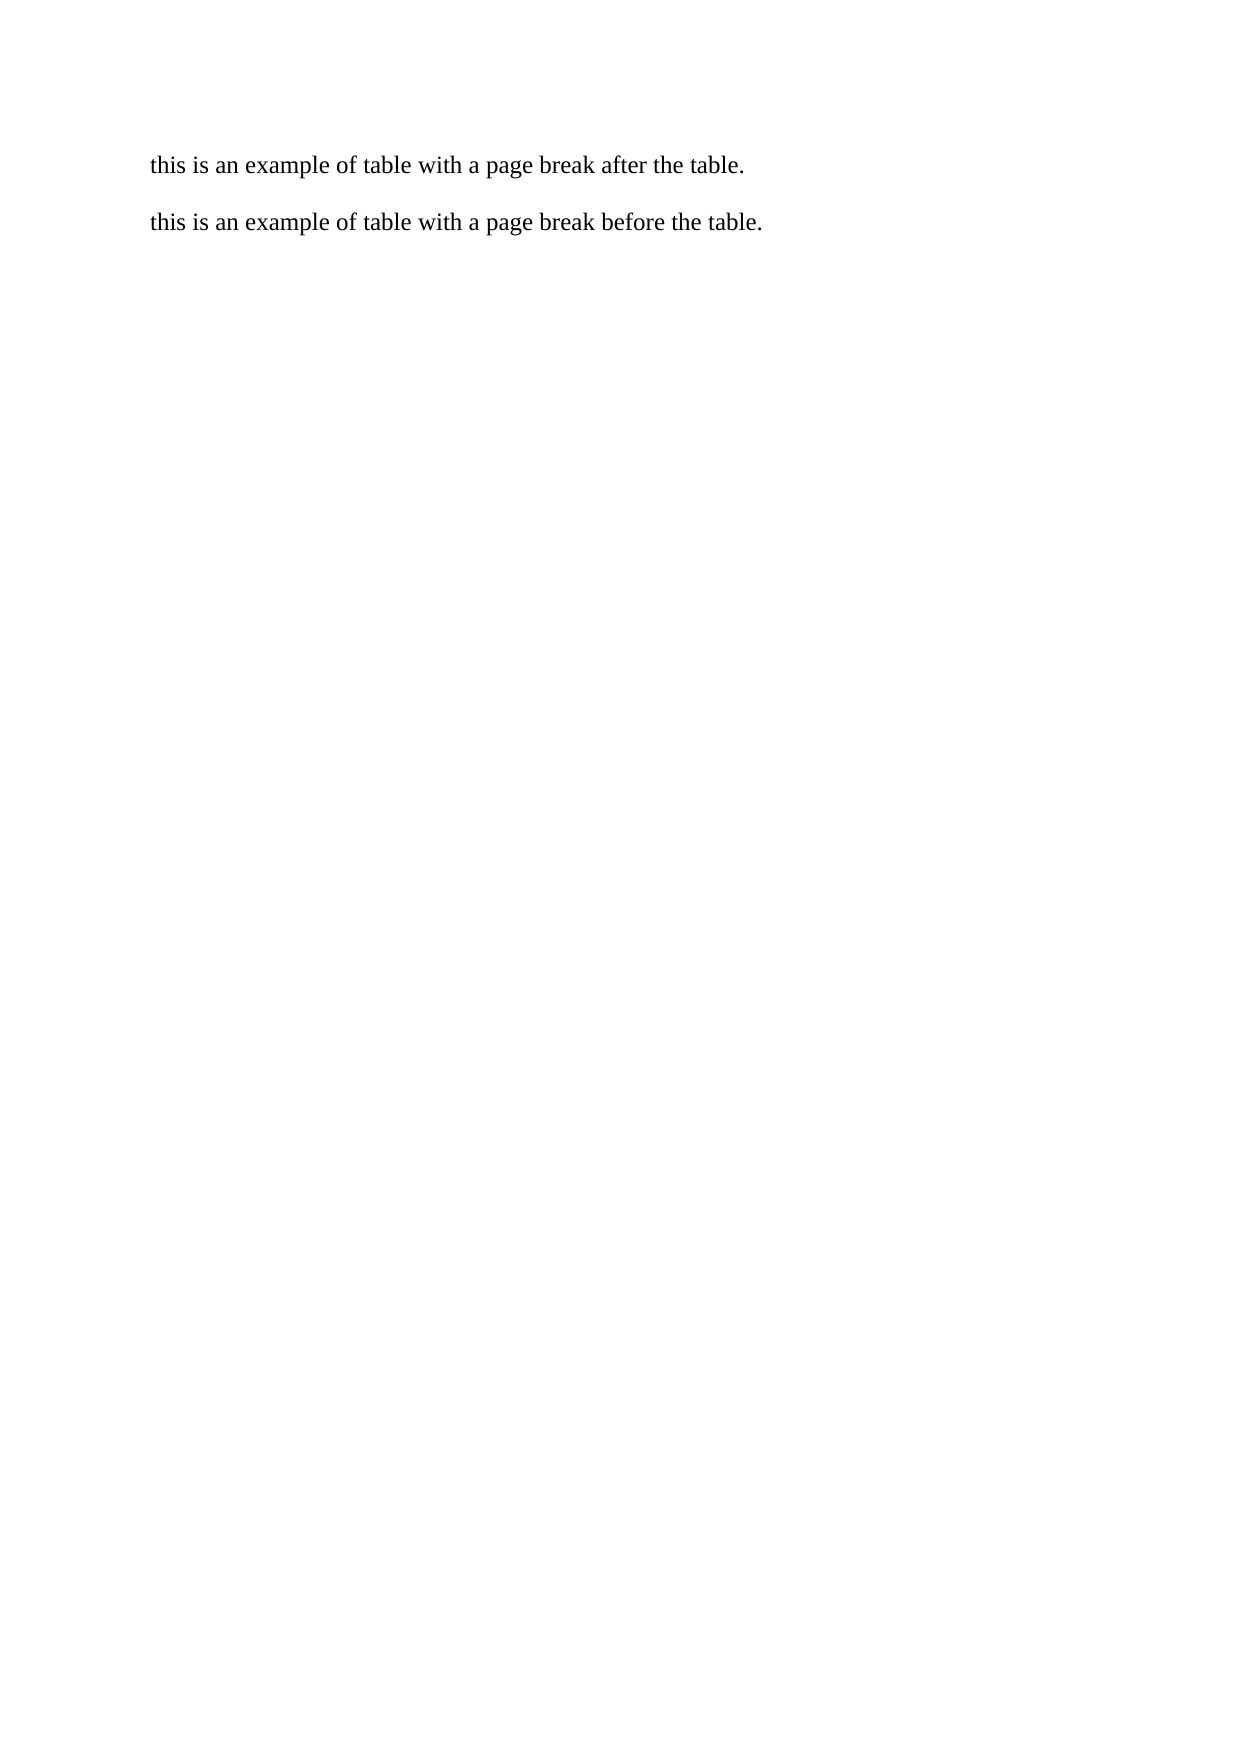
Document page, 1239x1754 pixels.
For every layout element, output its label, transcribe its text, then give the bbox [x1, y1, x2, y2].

table_cell [776, 208, 1089, 236]
text this is an example of table with a page break before the table. [150, 236, 1089, 265]
table_cell [150, 294, 463, 322]
table_header [463, 265, 776, 294]
table_cell [776, 294, 1089, 322]
table_cell [463, 294, 776, 322]
table_cell [463, 208, 776, 236]
table_header [776, 265, 1089, 294]
table_header [776, 179, 1089, 207]
table_header [463, 179, 776, 207]
table_header [150, 265, 463, 294]
text this is an example of table with a page break after the table. [150, 150, 1089, 179]
table_header [150, 179, 463, 207]
table_cell [150, 208, 463, 236]
